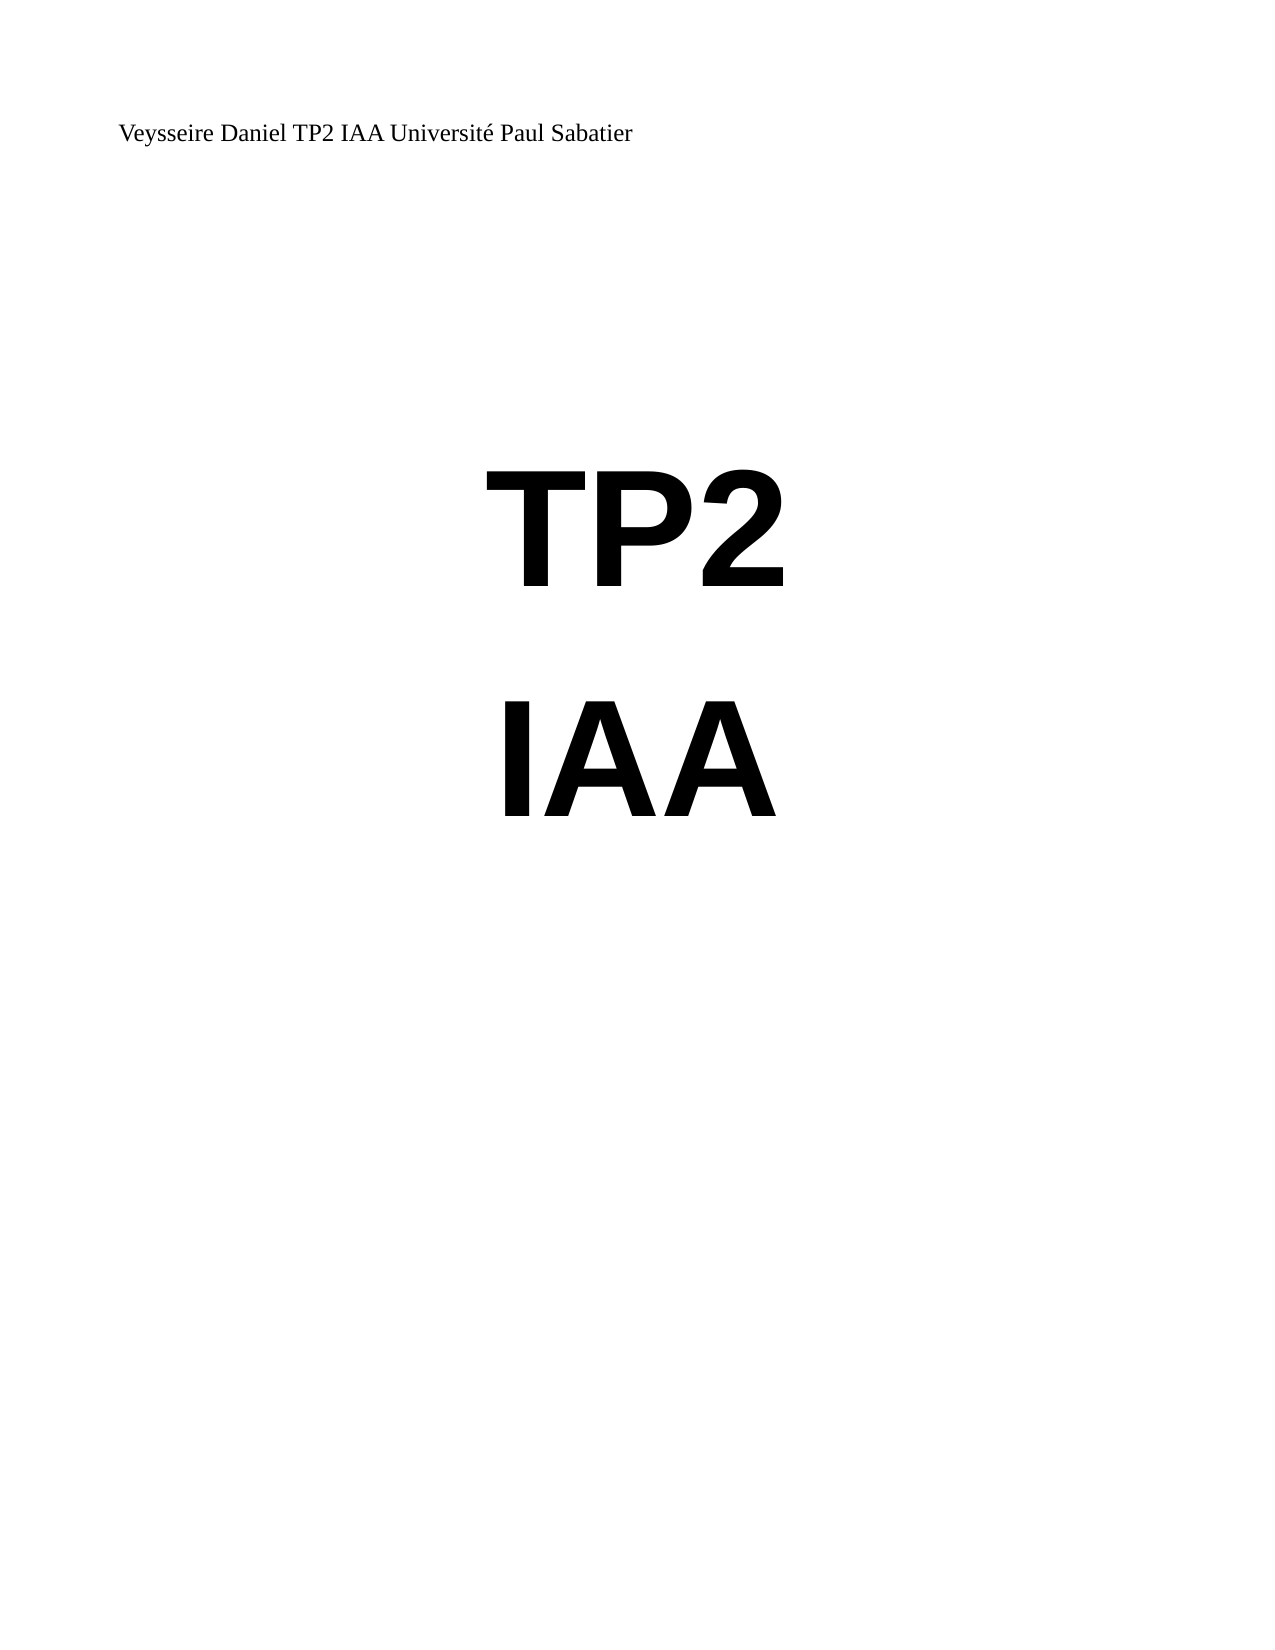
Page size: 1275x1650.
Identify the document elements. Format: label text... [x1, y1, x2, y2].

subtitle IAA [118, 660, 1157, 851]
subtitle TP2 [118, 431, 1157, 622]
